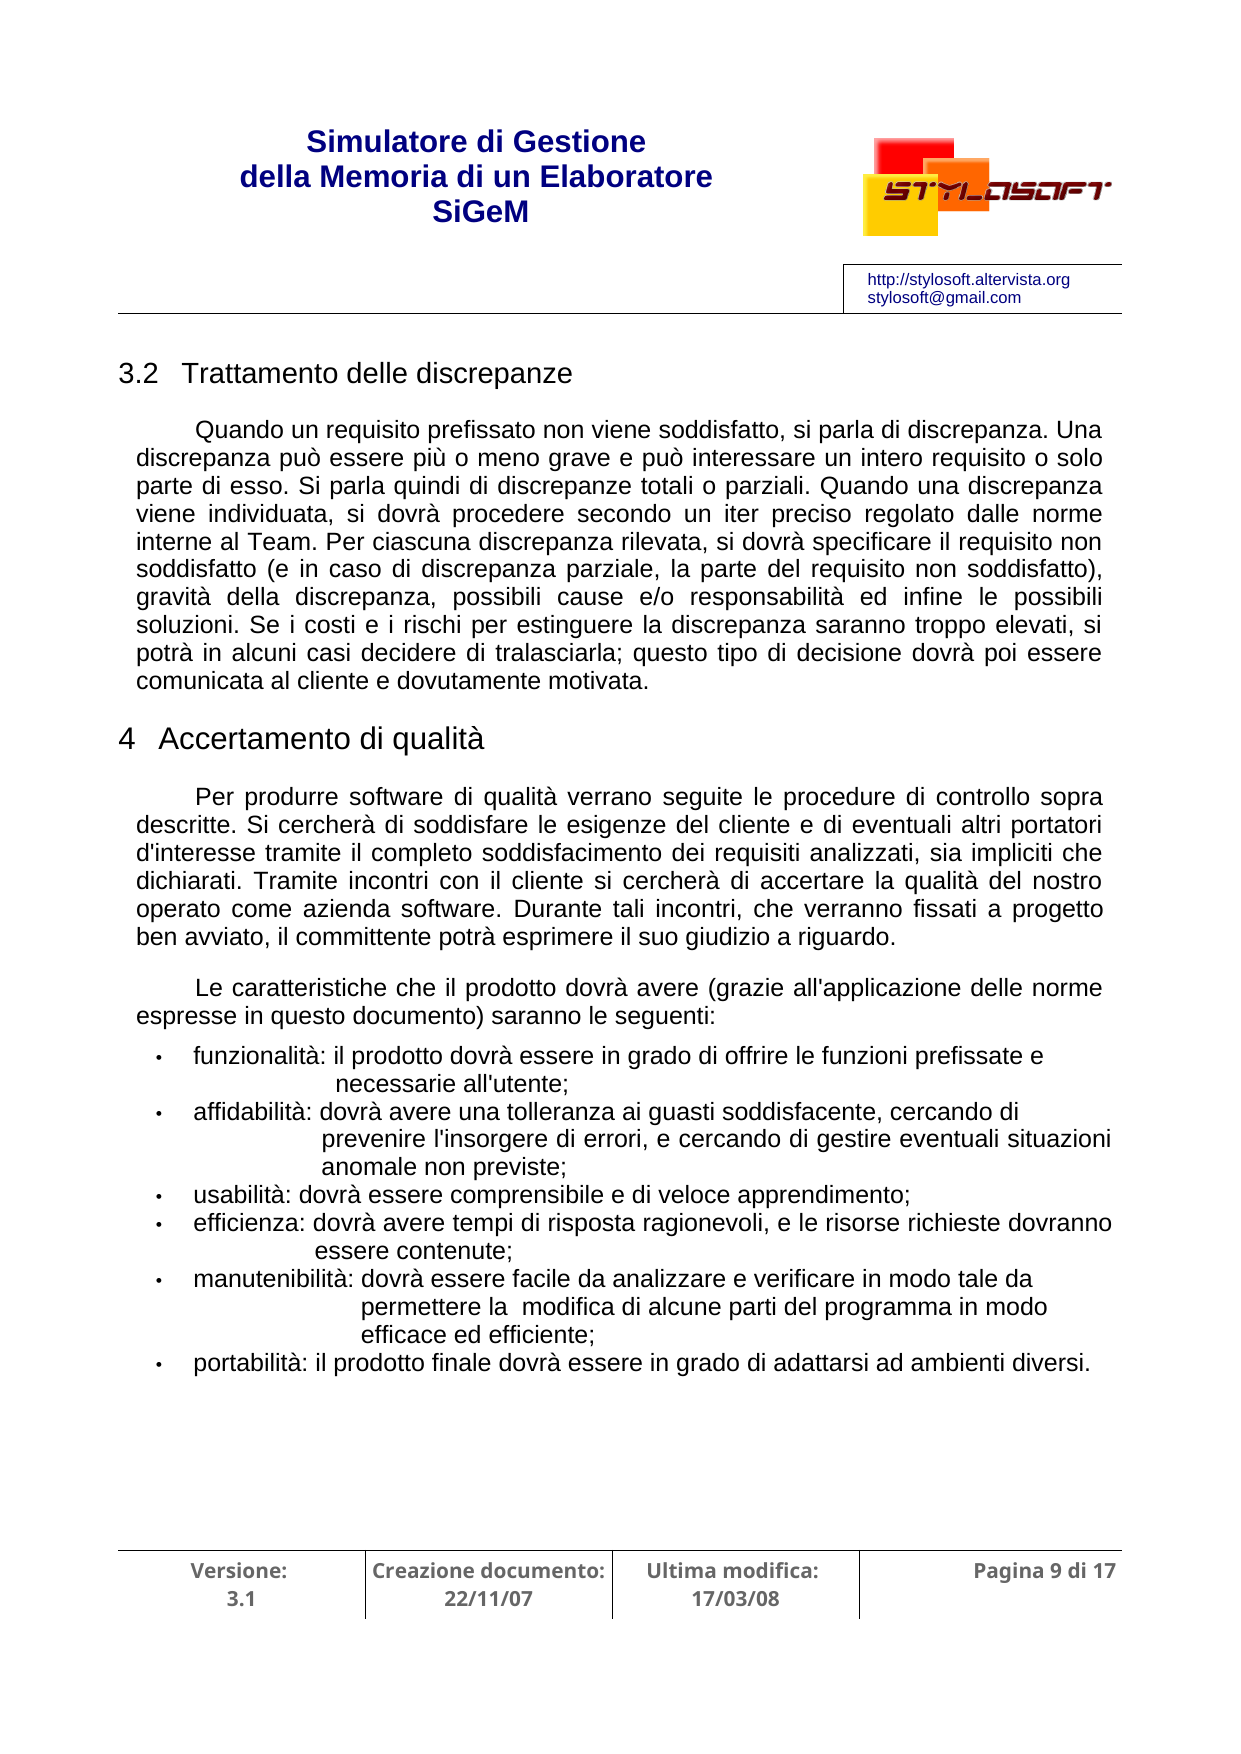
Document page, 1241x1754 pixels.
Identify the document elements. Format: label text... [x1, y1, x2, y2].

text Le caratteristiche che il prodotto dovrà avere (grazie all'applicazione delle norme espresse in questo documento) saranno le seguenti: [136, 974, 1104, 1030]
list affidabilità: dovrà avere una tolleranza ai guasti soddisfacente, cercando di prevenire l'insorgere di errori, e cercando di gestire eventuali situazioni anomale non previste; [156, 1097, 1122, 1181]
list funzionalità: il prodotto dovrà essere in grado di offrire le funzioni prefissate e necessarie all'utente; [156, 1042, 1122, 1097]
text Quando un requisito prefissato non viene soddisfatto, si parla di discrepanza. Una discrepanza può essere più o meno grave e può interessare un intero requisito o solo parte di esso. Si parla quindi di discrepanze totali o parziali. Quando una discrepanza viene individuata, si dovrà procedere secondo un iter preciso regolato dalle norme interne al Team. Per ciascuna discrepanza rilevata, si dovrà specificare il requisito non soddisfatto (e in caso di discrepanza parziale, la parte del requisito non soddisfatto), gravità della discrepanza, possibili cause e/o responsabilità ed infine le possibili soluzioni. Se i costi e i rischi per estinguere la discrepanza saranno troppo elevati, si potrà in alcuni casi decidere di tralasciarla; questo tipo di decisione dovrà poi essere comunicata al cliente e dovutamente motivata. [136, 416, 1104, 695]
list usabilità: dovrà essere comprensibile e di veloce apprendimento; [156, 1181, 1122, 1209]
picture [848, 123, 1117, 247]
list efficienza: dovrà avere tempi di risposta ragionevoli, e le risorse richieste dovranno essere contenute; [156, 1209, 1122, 1265]
subtitle Accertamento di qualità [118, 721, 1122, 756]
list manutenibilità: dovrà essere facile da analizzare e verificare in modo tale da permettere la modifica di alcune parti del programma in modo efficace ed efficiente; [156, 1265, 1122, 1349]
subtitle Trattamento delle discrepanze [118, 357, 1122, 389]
text Per produrre software di qualità verrano seguite le procedure di controllo sopra descritte. Si cercherà di soddisfare le esigenze del cliente e di eventuali altri portatori d'interesse tramite il completo soddisfacimento dei requisiti analizzati, sia impliciti che dichiarati. Tramite incontri con il cliente si cercherà di accertare la qualità del nostro operato come azienda software. Durante tali incontri, che verranno fissati a progetto ben avviato, il committente potrà esprimere il suo giudizio a riguardo. [136, 783, 1104, 950]
list portabilità: il prodotto finale dovrà essere in grado di adattarsi ad ambienti diversi. [156, 1349, 1122, 1377]
